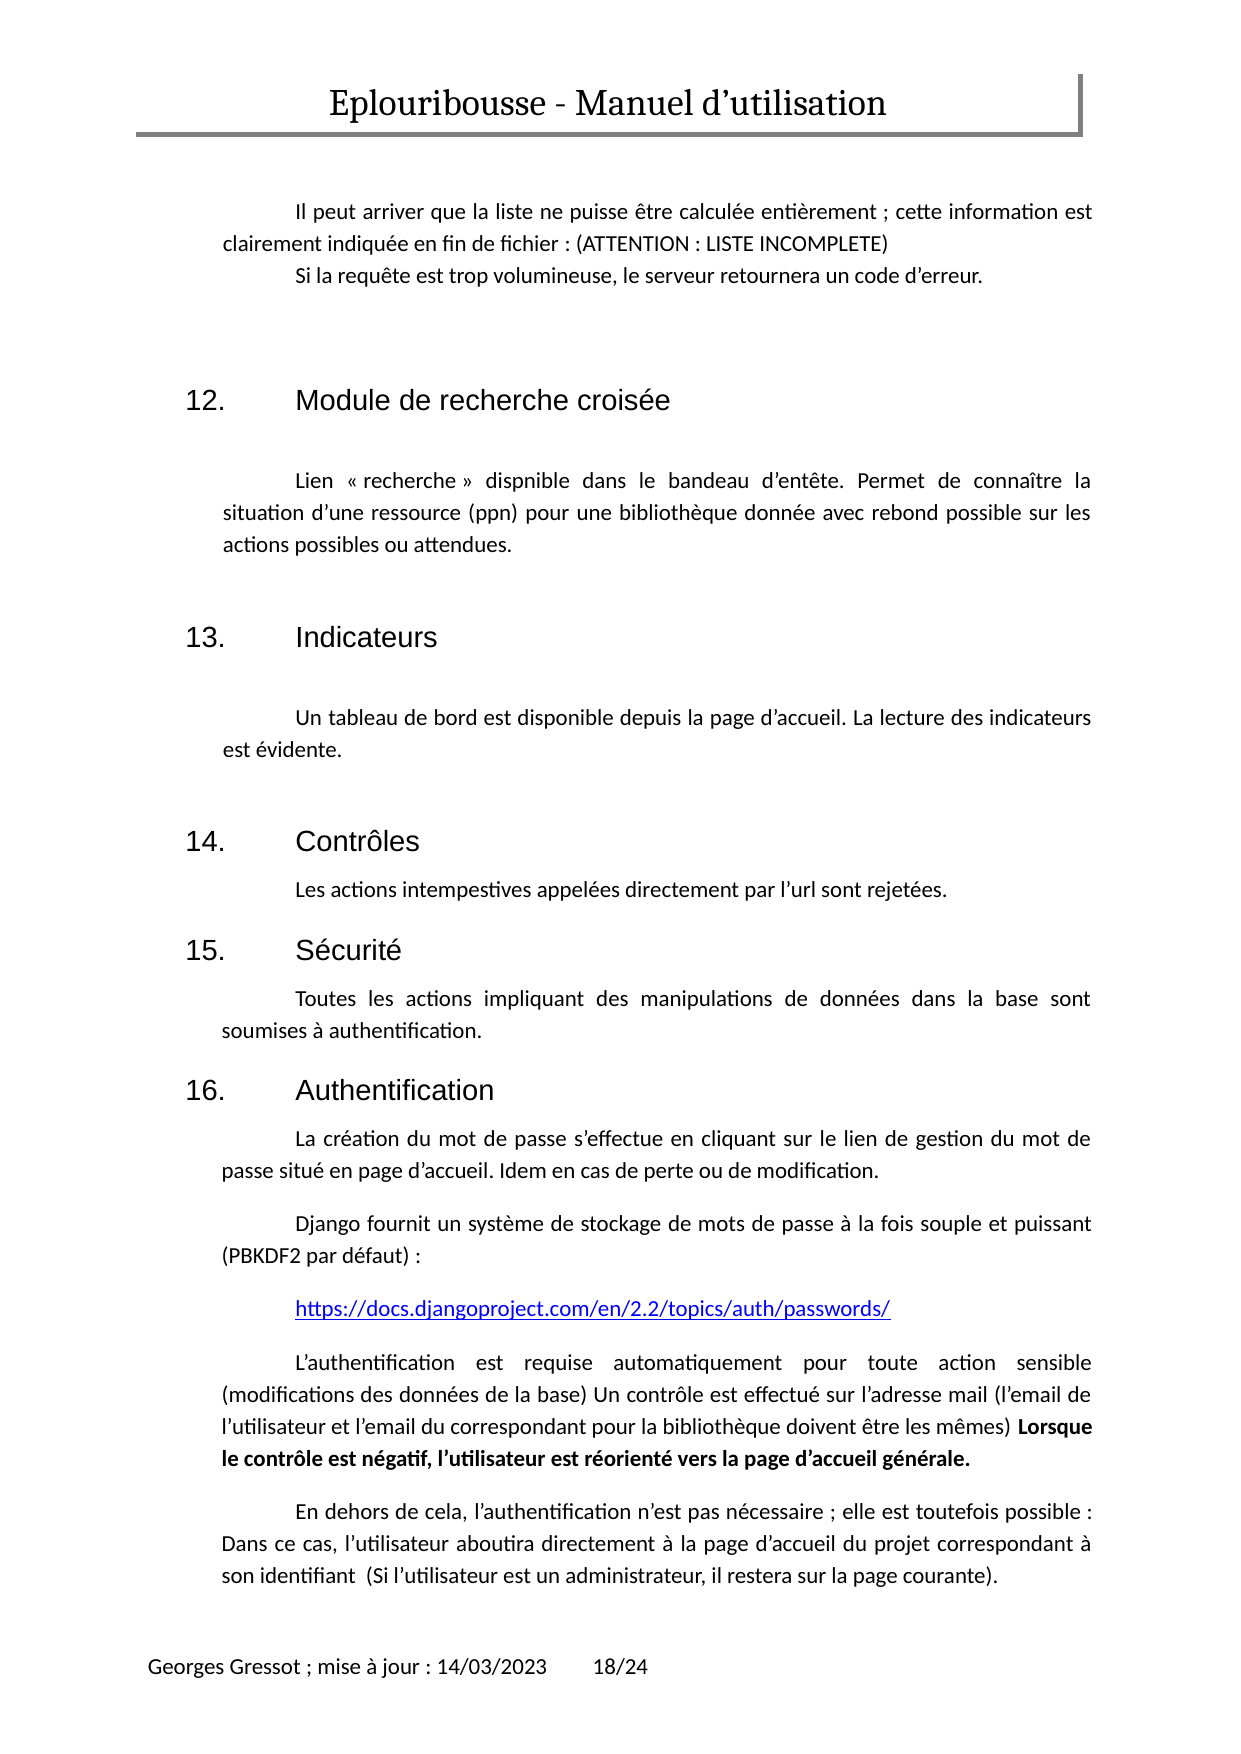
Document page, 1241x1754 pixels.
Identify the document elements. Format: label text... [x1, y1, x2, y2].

subtitle Indicateurs [185, 620, 1093, 653]
text En dehors de cela, l’authentification n’est pas nécessaire ; elle est toutefois possible : Dans ce cas, l’utilisateur aboutira directement à la page d’accueil du projet correspondant à son identifiant (Si l’utilisateur est un administrateur, il restera sur la page courante). [221, 1497, 1093, 1589]
subtitle Sécurité [185, 933, 1093, 966]
subtitle Contrôles [185, 824, 1093, 858]
text Django fournit un système de stockage de mots de passe à la fois souple et puissant (PBKDF2 par défaut) : [221, 1209, 1093, 1269]
subtitle Authentification [185, 1073, 1093, 1107]
list Il peut arriver que la liste ne puisse être calculée entièrement ; cette information est clairement indiquée en fin de fichier : (ATTENTION : LISTE INCOMPLETE) [223, 197, 1093, 257]
text L’authentification est requise automatiquement pour toute action sensible (modifications des données de la base) Un contrôle est effectué sur l’adresse mail (l’email de l’utilisateur et l’email du correspondant pour la bibliothèque doivent être les mêmes) Lorsque le contrôle est négatif, l’utilisateur est réorienté vers la page d’accueil générale. [221, 1348, 1093, 1472]
text La création du mot de passe s’effectue en cliquant sur le lien de gestion du mot de passe situé en page d’accueil. Idem en cas de perte ou de modification. [221, 1124, 1093, 1184]
list Si la requête est trop volumineuse, le serveur retournera un code d’erreur. [223, 261, 1093, 289]
text Toutes les actions impliquant des manipulations de données dans la base sont soumises à authentification. [221, 984, 1093, 1044]
text https://docs.djangoproject.com/en/2.2/topics/auth/passwords/ [221, 1294, 1093, 1323]
list Un tableau de bord est disponible depuis la page d’accueil. La lecture des indicateurs est évidente. [223, 703, 1093, 763]
list Lien « recherche » dispnible dans le bandeau d’entête. Permet de connaître la situation d’une ressource (ppn) pour une bibliothèque donnée avec rebond possible sur les actions possibles ou attendues. [223, 466, 1093, 558]
text Les actions intempestives appelées directement par l’url sont rejetées. [221, 876, 1093, 903]
subtitle Module de recherche croisée [185, 383, 1093, 416]
